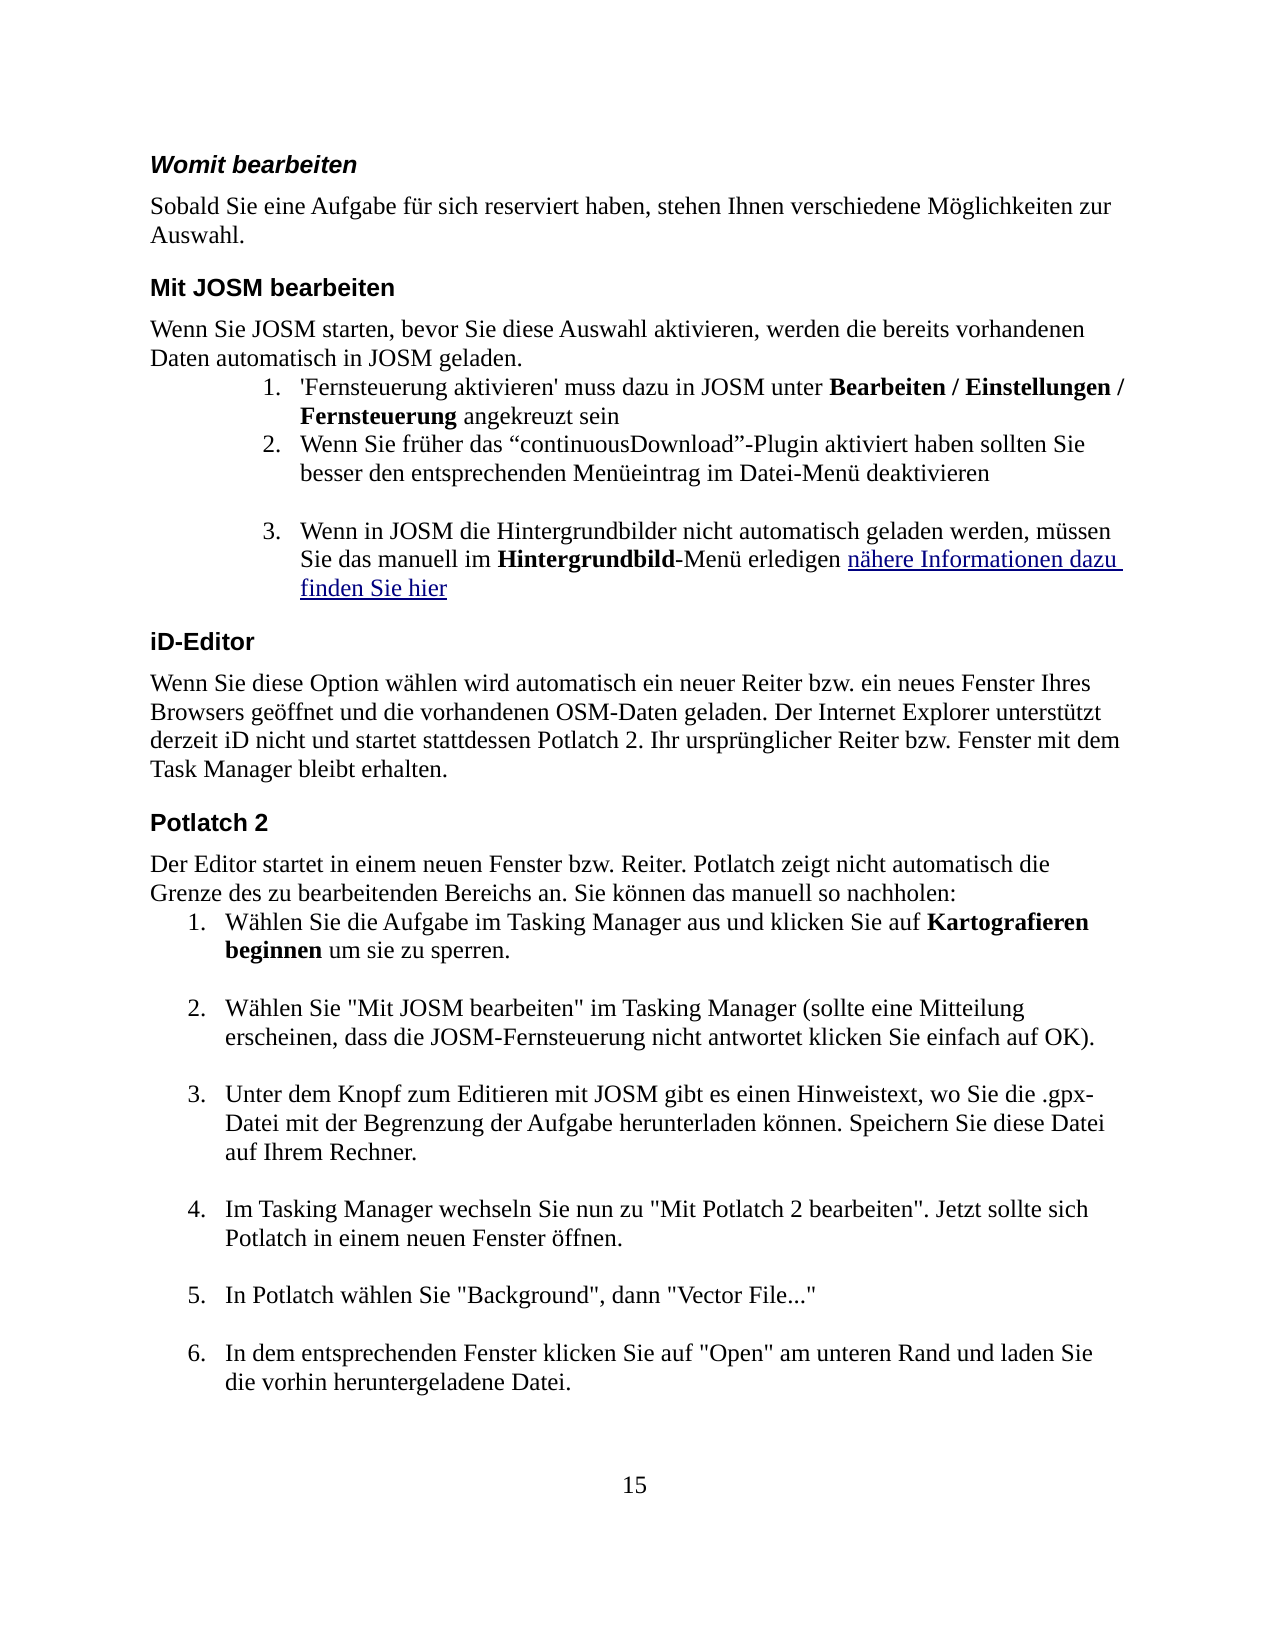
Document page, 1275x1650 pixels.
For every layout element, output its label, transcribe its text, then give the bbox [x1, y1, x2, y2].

list In dem entsprechenden Fenster klicken Sie auf "Open" am unteren Rand und laden Sie die vorhin heruntergeladene Datei. [187, 1338, 1125, 1424]
list 'Fernsteuerung aktivieren' muss dazu in JOSM unter Bearbeiten / Einstellungen / Fernsteuerung angekreuzt sein [262, 372, 1125, 429]
list In Potlatch wählen Sie "Background", dann "Vector File..." [187, 1280, 1125, 1338]
list Im Tasking Manager wechseln Sie nun zu "Mit Potlatch 2 bearbeiten". Jetzt sollte sich Potlatch in einem neuen Fenster öffnen. [187, 1194, 1125, 1280]
text Wenn Sie JOSM starten, bevor Sie diese Auswahl aktivieren, werden die bereits vorhandenen Daten automatisch in JOSM geladen. [150, 314, 1125, 372]
text Wenn Sie diese Option wählen wird automatisch ein neuer Reiter bzw. ein neues Fenster Ihres Browsers geöffnet und die vorhandenen OSM-Daten geladen. Der Internet Explorer unterstützt derzeit iD nicht und startet stattdessen Potlatch 2. Ihr ursprünglicher Reiter bzw. Fenster mit dem Task Manager bleibt erhalten. [150, 668, 1125, 783]
list Wenn Sie früher das “continuousDownload”-Plugin aktiviert haben sollten Sie besser den entsprechenden Menüeintrag im Datei-Menü deaktivieren [262, 429, 1125, 516]
list Wählen Sie die Aufgabe im Tasking Manager aus und klicken Sie auf Kartografieren beginnen um sie zu sperren. [187, 907, 1125, 993]
subtitle Potlatch 2 [150, 808, 1125, 837]
subtitle iD-Editor [150, 627, 1125, 656]
text Der Editor startet in einem neuen Fenster bzw. Reiter. Potlatch zeigt nicht automatisch die Grenze des zu bearbeitenden Bereichs an. Sie können das manuell so nachholen: [150, 849, 1125, 907]
list Wählen Sie "Mit JOSM bearbeiten" im Tasking Manager (sollte eine Mitteilung erscheinen, dass die JOSM-Fernsteuerung nicht antwortet klicken Sie einfach auf OK). [187, 993, 1125, 1079]
list Wenn in JOSM die Hintergrundbilder nicht automatisch geladen werden, müssen Sie das manuell im Hintergrundbild-Menü erledigen nähere Informationen dazu finden Sie hier [262, 516, 1125, 602]
subtitle Mit JOSM bearbeiten [150, 273, 1125, 302]
list Unter dem Knopf zum Editieren mit JOSM gibt es einen Hinweistext, wo Sie die .gpx-Datei mit der Begrenzung der Aufgabe herunterladen können. Speichern Sie diese Datei auf Ihrem Rechner. [187, 1079, 1125, 1194]
subtitle Womit bearbeiten [150, 150, 1125, 178]
text Sobald Sie eine Aufgabe für sich reserviert haben, stehen Ihnen verschiedene Möglichkeiten zur Auswahl. [150, 191, 1125, 248]
